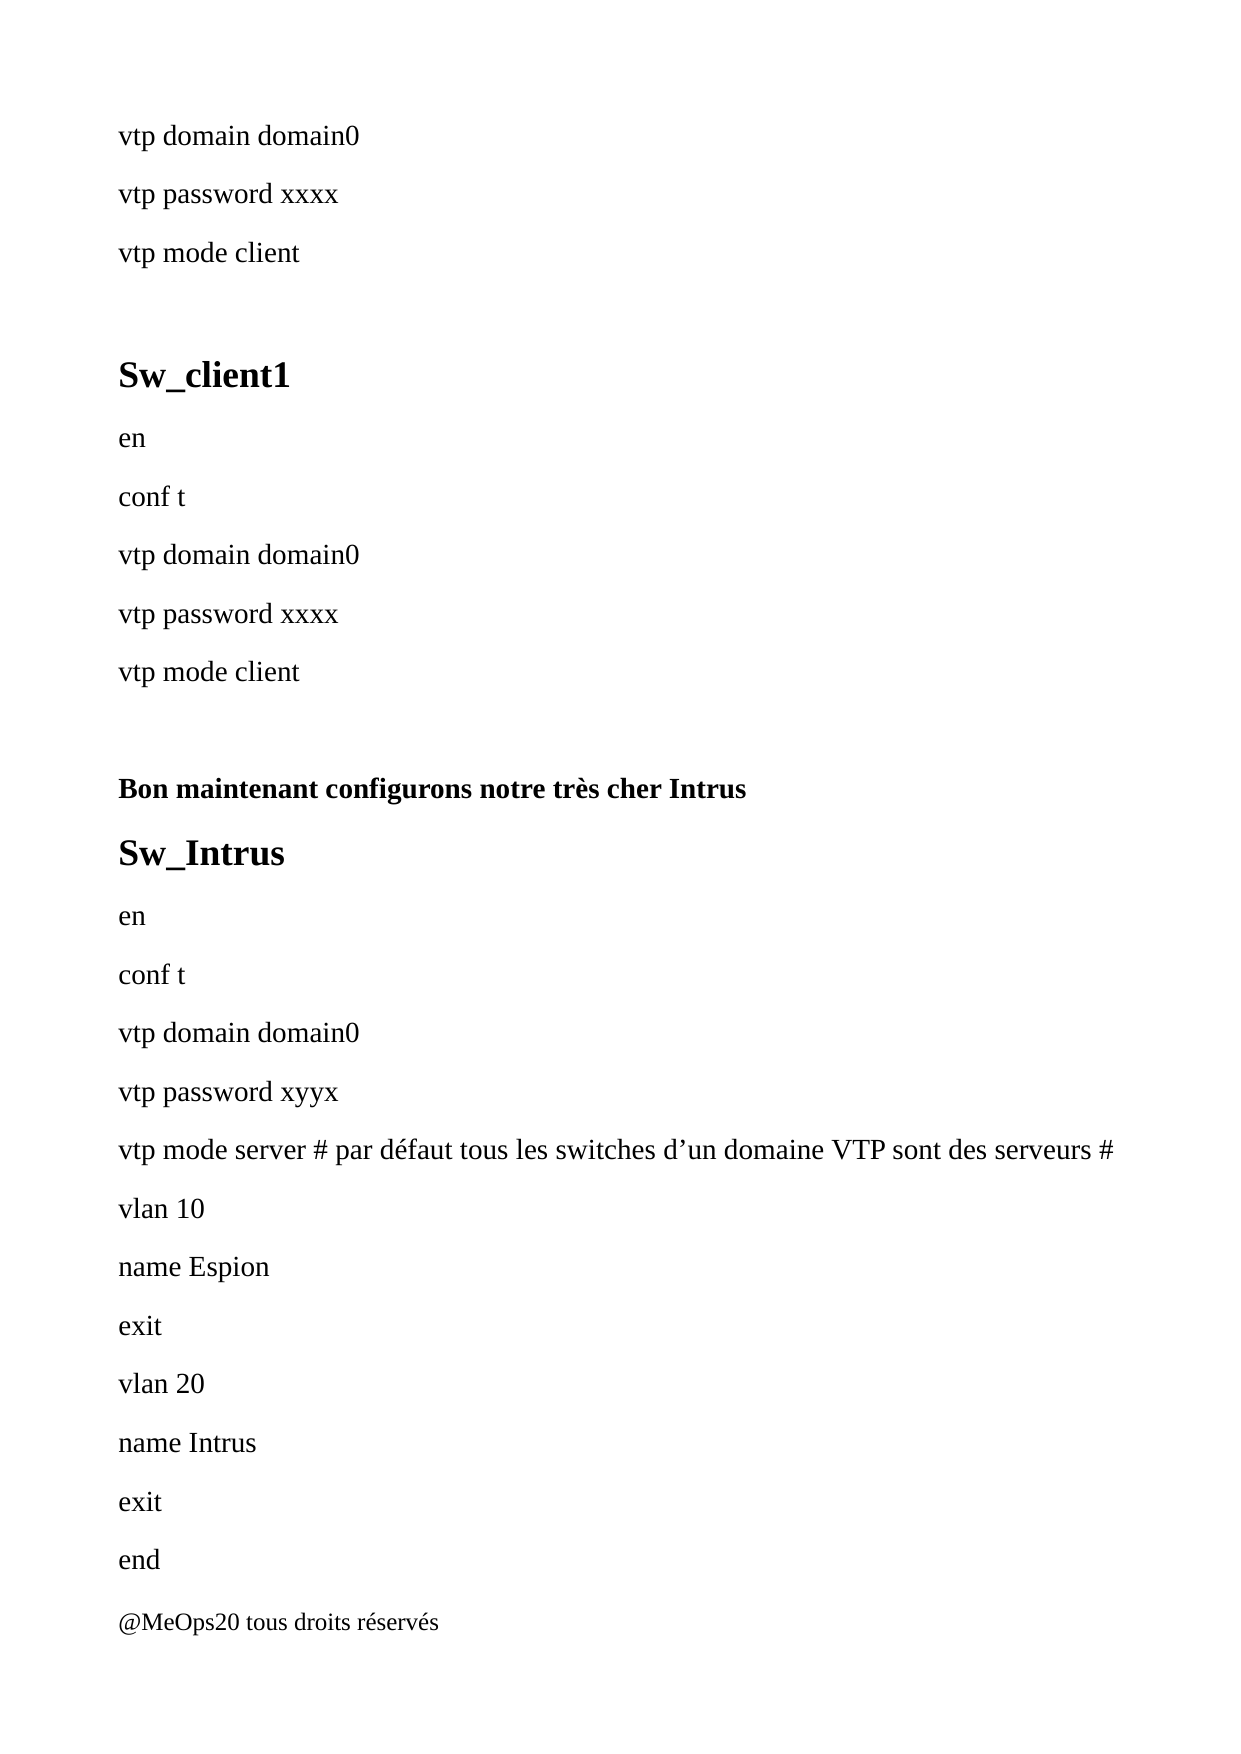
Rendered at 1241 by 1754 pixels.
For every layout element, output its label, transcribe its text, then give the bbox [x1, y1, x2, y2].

text vlan 10 [118, 1191, 1122, 1224]
text Bon maintenant configurons notre très cher Intrus [118, 772, 1122, 805]
text Sw_Intrus [118, 830, 1122, 873]
text vtp domain domain0 [118, 537, 1122, 571]
text exit [118, 1308, 1122, 1342]
text vtp mode server # par défaut tous les switches d’un domaine VTP sont des serveurs # [118, 1132, 1122, 1166]
text vtp mode client [118, 235, 1122, 269]
text conf t [118, 957, 1122, 990]
text conf t [118, 479, 1122, 512]
text en [118, 898, 1122, 932]
text vtp password xyyx [118, 1074, 1122, 1107]
text end [118, 1542, 1122, 1576]
text en [118, 420, 1122, 454]
text name Intrus [118, 1425, 1122, 1459]
text vtp password xxxx [118, 596, 1122, 629]
text vtp domain domain0 [118, 118, 1122, 152]
text Sw_client1 [118, 352, 1122, 395]
text vlan 20 [118, 1367, 1122, 1400]
text vtp mode client [118, 654, 1122, 688]
text name Espion [118, 1249, 1122, 1283]
text exit [118, 1484, 1122, 1517]
text vtp domain domain0 [118, 1015, 1122, 1049]
text vtp password xxxx [118, 177, 1122, 210]
